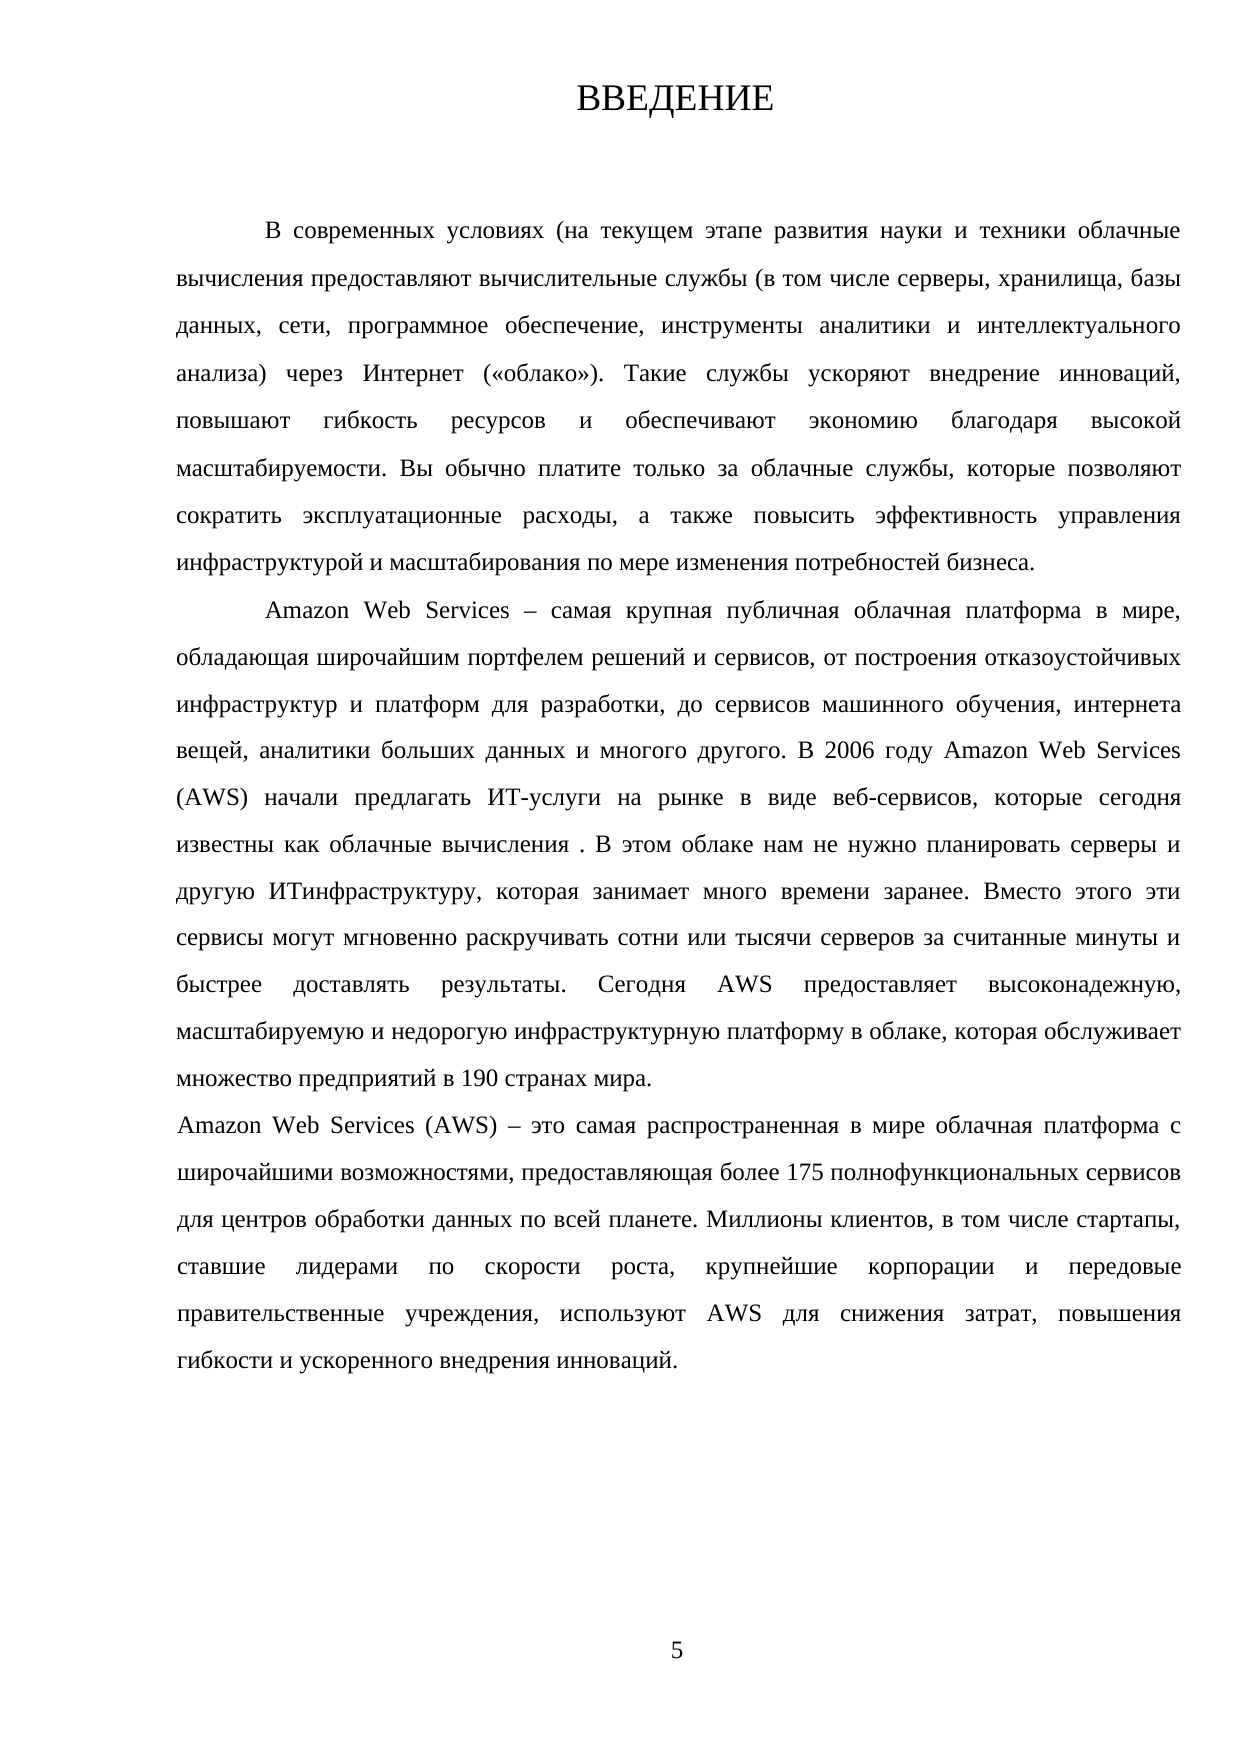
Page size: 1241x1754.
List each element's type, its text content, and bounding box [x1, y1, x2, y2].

text Amazon Web Services – самая крупная публичная облачная платформа в мире, обладающая широчайшим портфелем решений и сервисов, от построения отказоустойчивых инфраструктур и платформ для разработки, до сервисов машинного обучения, интернета вещей, аналитики больших данных и многого другого. В 2006 году Amazon Web Services (AWS) начали предлагать ИТ-услуги на рынке в виде веб-сервисов, которые сегодня известны как облачные вычисления . В этом облаке нам не нужно планировать серверы и другую ИТинфраструктуру, которая занимает много времени заранее. Вместо этого эти сервисы могут мгновенно раскручивать сотни или тысячи серверов за считанные минуты и быстрее доставлять результаты. Сегодня AWS предоставляет высоконадежную, масштабируемую и недорогую инфраструктурную платформу в облаке, которая обслуживает множество предприятий в 190 странах мира. [176, 595, 1182, 1092]
subtitle ВВЕДЕНИЕ [266, 75, 1093, 118]
text Amazon Web Services (AWS) – это самая распространенная в мире облачная платформа с широчайшими возможностями, предоставляющая более 175 полнофункциональных сервисов для центров обработки данных по всей планете. Миллионы клиентов, в том числе стартапы, ставшие лидерами по скорости роста, крупнейшие корпорации и передовые правительственные учреждения, используют AWS для снижения затрат, повышения гибкости и ускоренного внедрения инноваций. [177, 1110, 1182, 1374]
text В современных условиях (на текущем этапе развития науки и техники облачные вычисления предоставляют вычислительные службы (в том числе серверы, хранилища, базы данных, сети, программное обеспечение, инструменты аналитики и интеллектуального анализа) через Интернет («облако»). Такие службы ускоряют внедрение инноваций, повышают гибкость ресурсов и обеспечивают экономию благодаря высокой масштабируемости. Вы обычно платите только за облачные службы, которые позволяют сократить эксплуатационные расходы, а также повысить эффективность управления инфраструктурой и масштабирования по мере изменения потребностей бизнеса. [176, 216, 1182, 576]
